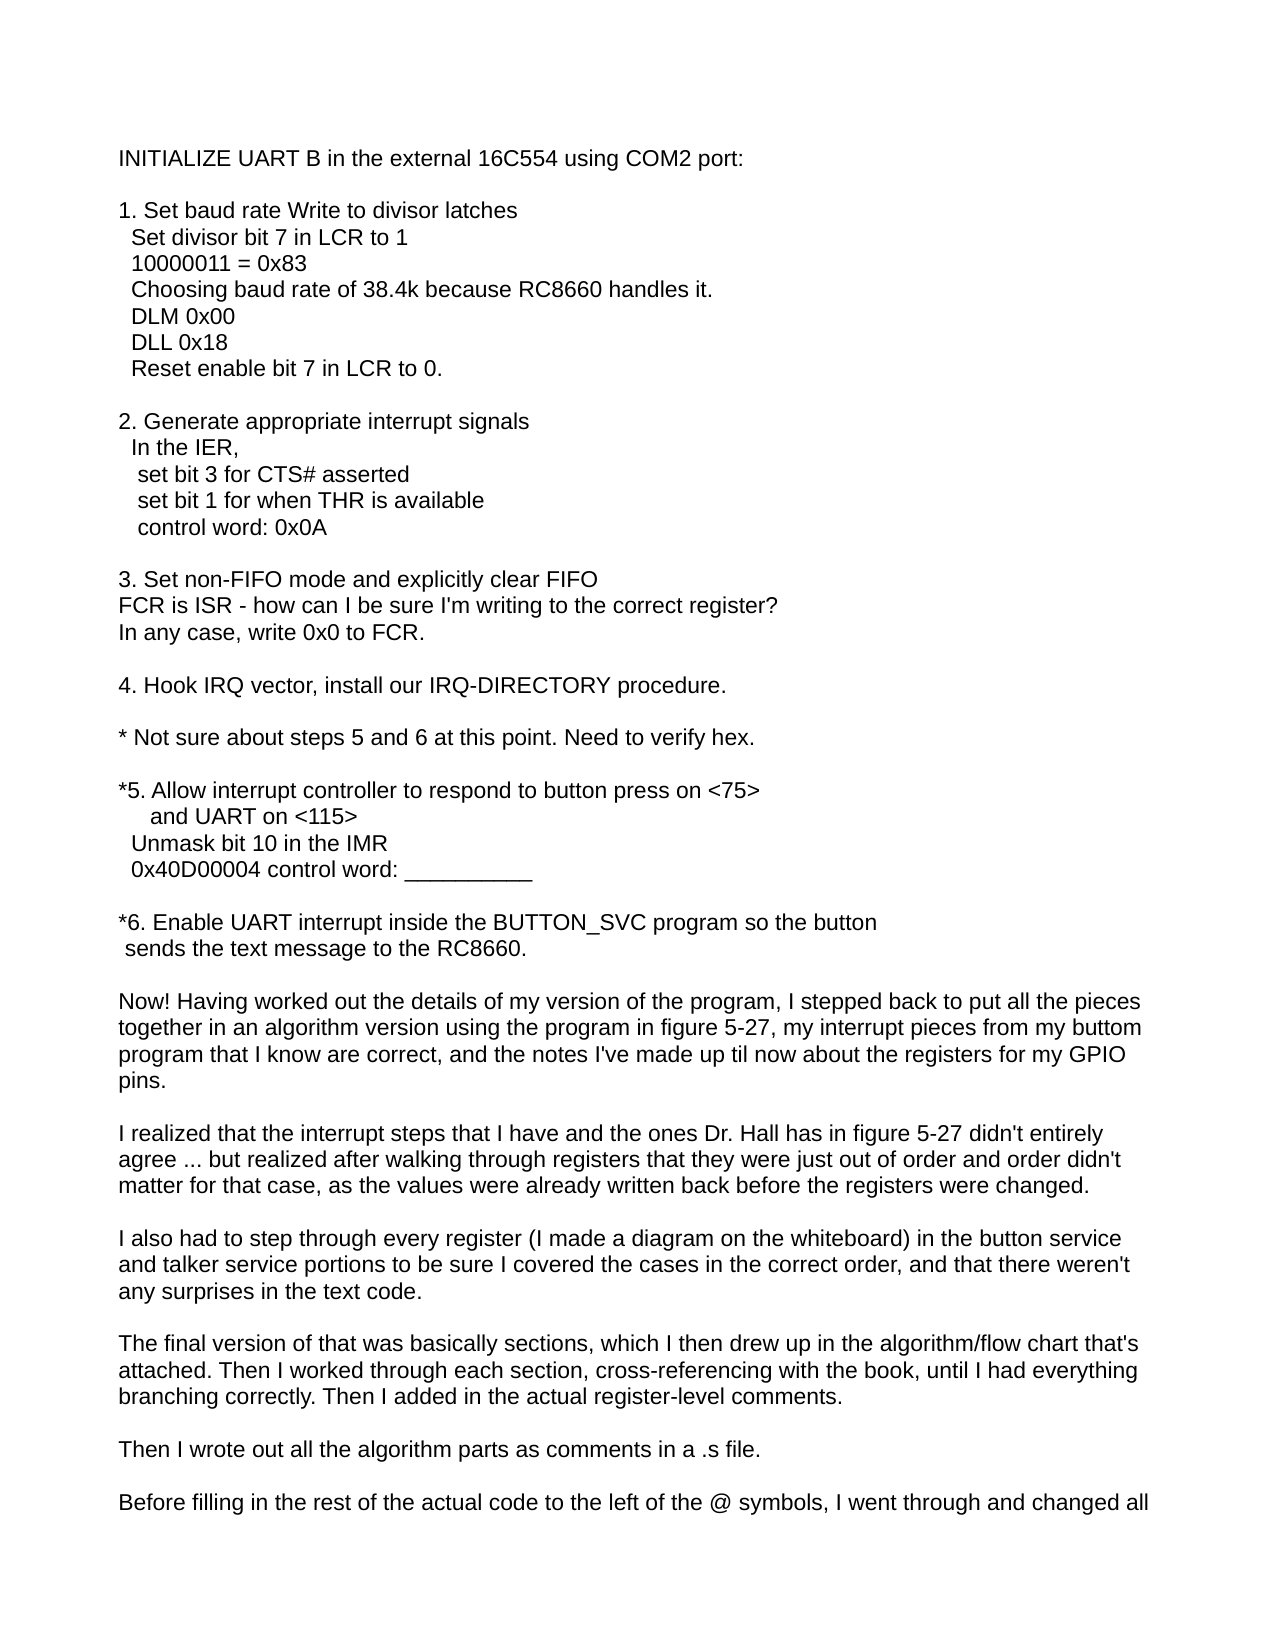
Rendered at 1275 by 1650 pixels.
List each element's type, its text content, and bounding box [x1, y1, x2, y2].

text INITIALIZE UART B in the external 16C554 using COM2 port: 1. Set baud rate Write to divisor latches Set divisor bit 7 in LCR to 1 10000011 = 0x83 Choosing baud rate of 38.4k because RC8660 handles it. DLM 0x00 DLL 0x18 Reset enable bit 7 in LCR to 0. 2. Generate appropriate interrupt signals In the IER, set bit 3 for CTS# asserted set bit 1 for when THR is available control word: 0x0A 3. Set non-FIFO mode and explicitly clear FIFO FCR is ISR - how can I be sure I'm writing to the correct register? In any case, write 0x0 to FCR. 4. Hook IRQ vector, install our IRQ-DIRECTORY procedure. * Not sure about steps 5 and 6 at this point. Need to verify hex. *5. Allow interrupt controller to respond to button press on <75> and UART on <115> Unmask bit 10 in the IMR 0x40D00004 control word: __________ *6. Enable UART interrupt inside the BUTTON_SVC program so the button sends the text message to the RC8660. Now! Having worked out the details of my version of the program, I stepped back to put all the pieces together in an algorithm version using the program in figure 5-27, my interrupt pieces from my buttom program that I know are correct, and the notes I've made up til now about the registers for my GPIO pins. I realized that the interrupt steps that I have and the ones Dr. Hall has in figure 5-27 didn't entirely agree ... but realized after walking through registers that they were just out of order and order didn't matter for that case, as the values were already written back before the registers were changed. I also had to step through every register (I made a diagram on the whiteboard) in the button service and talker service portions to be sure I covered the cases in the correct order, and that there weren't any surprises in the text code. The final version of that was basically sections, which I then drew up in the algorithm/flow chart that's attached. Then I worked through each section, cross-referencing with the book, until I had everything branching correctly. Then I added in the actual register-level comments. Then I wrote out all the algorithm parts as comments in a .s file. Before filling in the rest of the actual code to the left of the @ symbols, I went through and changed all [118, 118, 1157, 1515]
